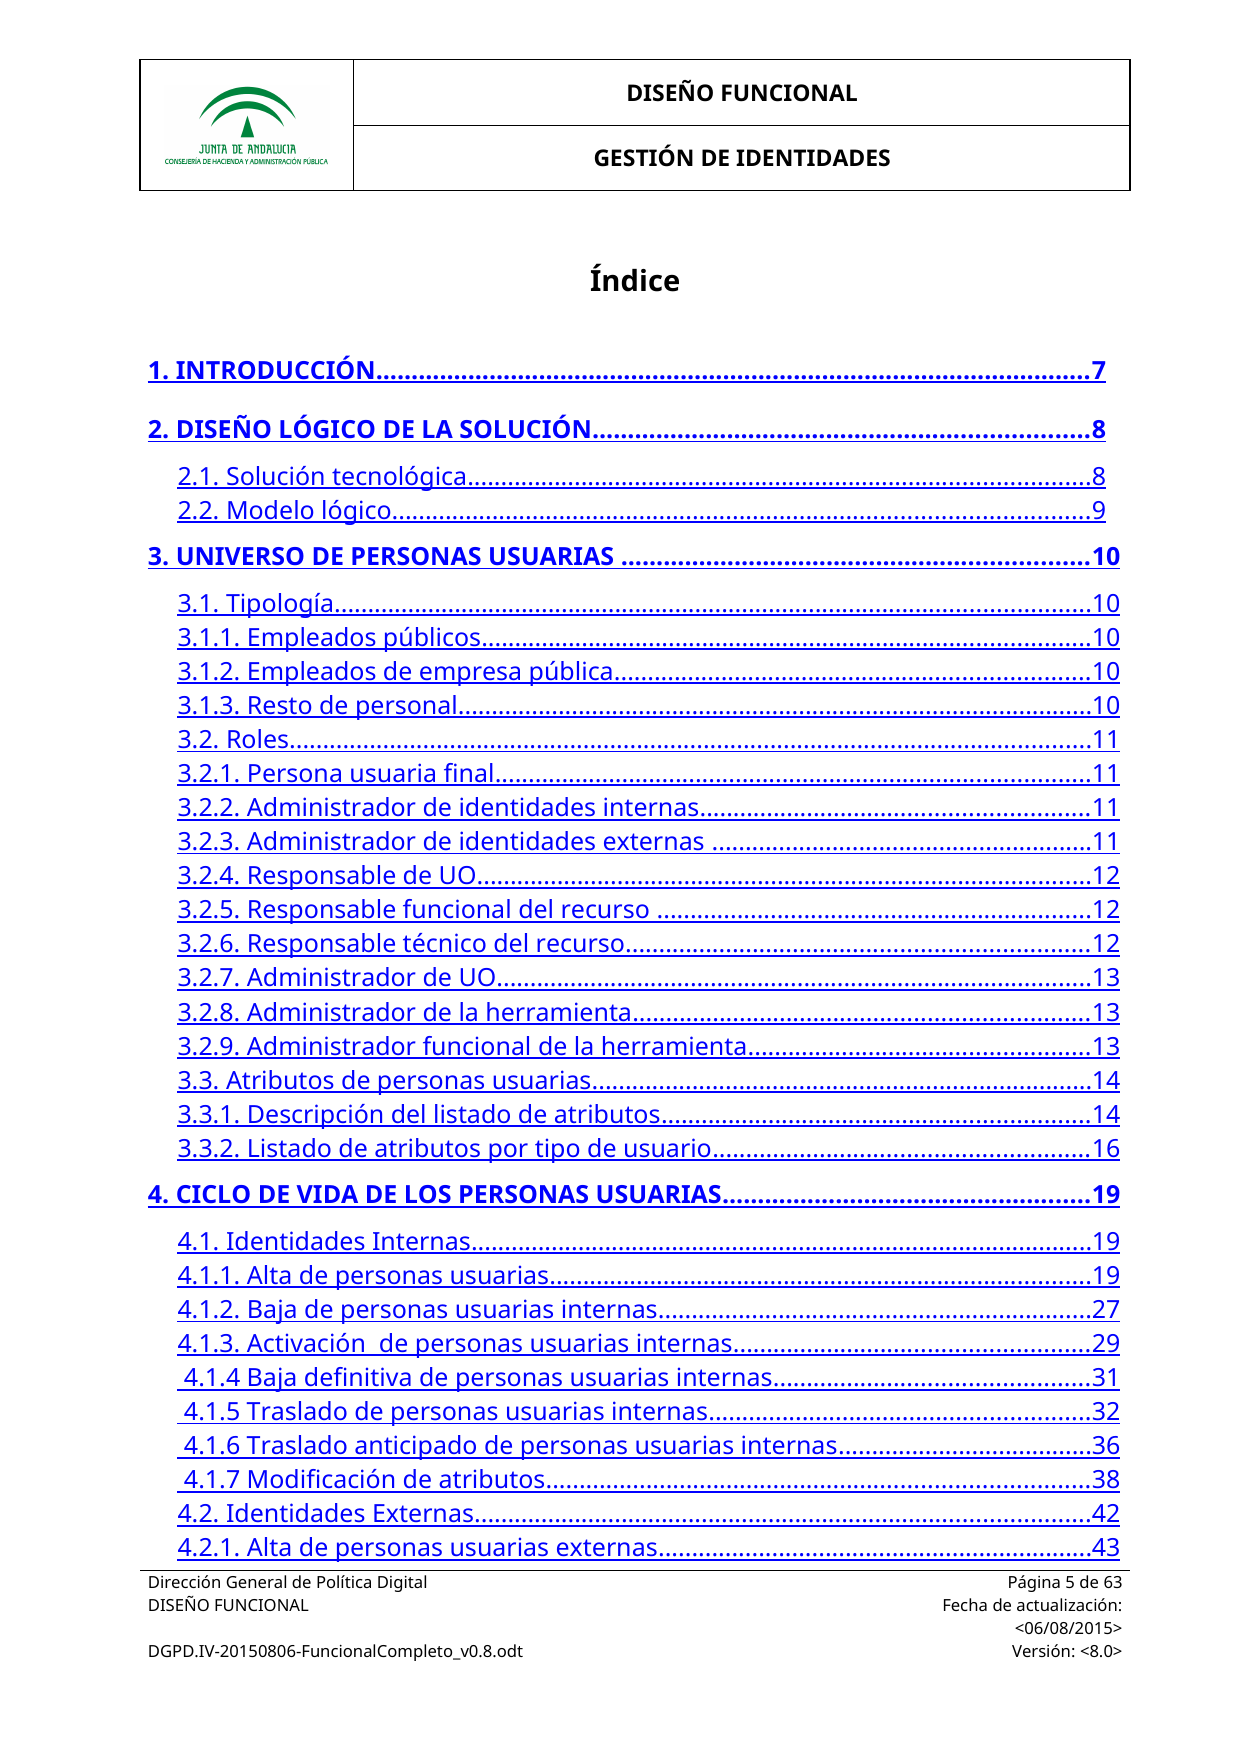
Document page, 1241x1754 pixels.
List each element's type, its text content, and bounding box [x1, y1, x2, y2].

picture [164, 85, 330, 165]
text 3. UNIVERSO DE PERSONAS USUARIAS 10 [148, 539, 1122, 573]
text 3.3. Atributos de personas usuarias 14 [177, 1062, 1122, 1096]
text 3.1.3. Resto de personal 10 [177, 688, 1122, 722]
text 3.1. Tipología 10 [177, 585, 1122, 619]
text 3.2.9. Administrador funcional de la herramienta 13 [177, 1028, 1122, 1062]
text 3.2.1. Persona usuaria final 11 [177, 756, 1122, 790]
text 4.1.1. Alta de personas usuarias 19 [177, 1258, 1122, 1292]
text 3.2.6. Responsable técnico del recurso 12 [177, 926, 1122, 960]
text 3.2.4. Responsable de UO 12 [177, 858, 1122, 892]
text 4.2.1. Alta de personas usuarias externas 43 [177, 1530, 1122, 1564]
text 3.2.2. Administrador de identidades internas 11 [177, 790, 1122, 824]
text 4.1.5 Traslado de personas usuarias internas 32 [177, 1394, 1122, 1428]
text 3.3.1. Descripción del listado de atributos 14 [177, 1096, 1122, 1130]
text 3.2.3. Administrador de identidades externas 11 [177, 824, 1122, 858]
text 3.2.8. Administrador de la herramienta 13 [177, 994, 1122, 1028]
text 1. INTRODUCCIÓN 7 [148, 353, 1122, 387]
subtitle Índice [148, 260, 1122, 300]
text 4.1.3. Activación de personas usuarias internas 29 [177, 1326, 1122, 1360]
text 2.2. Modelo lógico 9 [177, 492, 1122, 526]
text 3.3.2. Listado de atributos por tipo de usuario 16 [177, 1130, 1122, 1164]
text 3.1.1. Empleados públicos 10 [177, 619, 1122, 653]
text 2.1. Solución tecnológica 8 [177, 458, 1122, 492]
text 4.1. Identidades Internas 19 [177, 1223, 1122, 1258]
text 3.1.2. Empleados de empresa pública 10 [177, 653, 1122, 688]
text 4.1.7 Modificación de atributos 38 [177, 1462, 1122, 1496]
text 3.2.7. Administrador de UO 13 [177, 960, 1122, 994]
text 4.1.6 Traslado anticipado de personas usuarias internas 36 [177, 1428, 1122, 1462]
text 3.2. Roles 11 [177, 722, 1122, 756]
text 4. CICLO DE VIDA DE LOS PERSONAS USUARIAS 19 [148, 1177, 1122, 1211]
text 4.2. Identidades Externas 42 [177, 1496, 1122, 1530]
text 4.1.4 Baja definitiva de personas usuarias internas 31 [177, 1360, 1122, 1394]
text 2. DISEÑO LÓGICO DE LA SOLUCIÓN 8 [148, 412, 1122, 446]
text 4.1.2. Baja de personas usuarias internas 27 [177, 1292, 1122, 1326]
text 3.2.5. Responsable funcional del recurso 12 [177, 892, 1122, 926]
